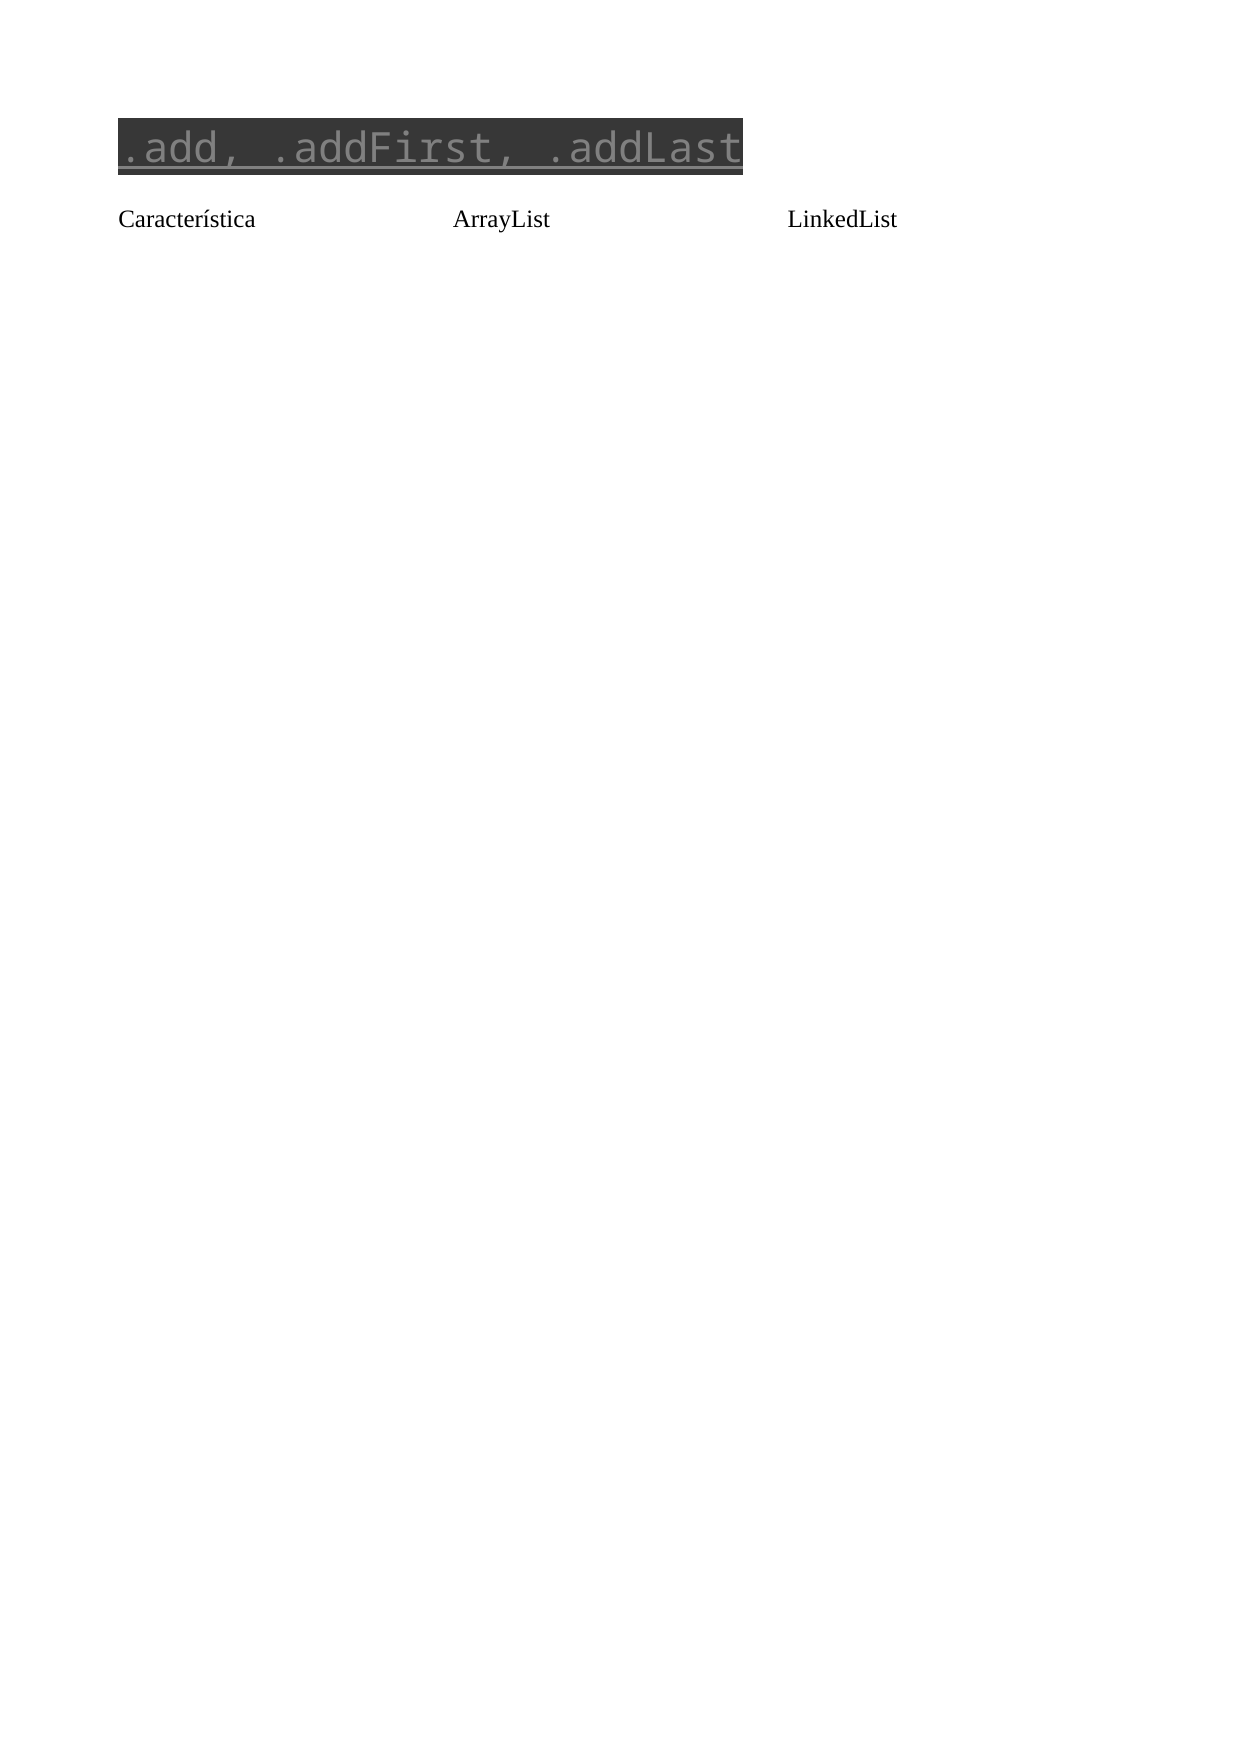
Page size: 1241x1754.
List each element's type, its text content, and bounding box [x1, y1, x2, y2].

table_cell [118, 290, 453, 319]
table_cell [118, 319, 453, 347]
table_cell [118, 261, 453, 290]
table_cell [788, 319, 1122, 347]
table_cell [788, 233, 1122, 261]
table_header Característica [118, 204, 453, 232]
table_cell [453, 261, 787, 290]
table_cell [788, 261, 1122, 290]
table_cell [788, 290, 1122, 319]
text .add, .addFirst, .addLast [118, 118, 1122, 175]
table_cell [453, 290, 787, 319]
table_header LinkedList [788, 204, 1122, 232]
table_cell [453, 233, 787, 261]
table_header ArrayList [453, 204, 787, 232]
table_cell [453, 319, 787, 347]
table_cell [118, 233, 453, 261]
